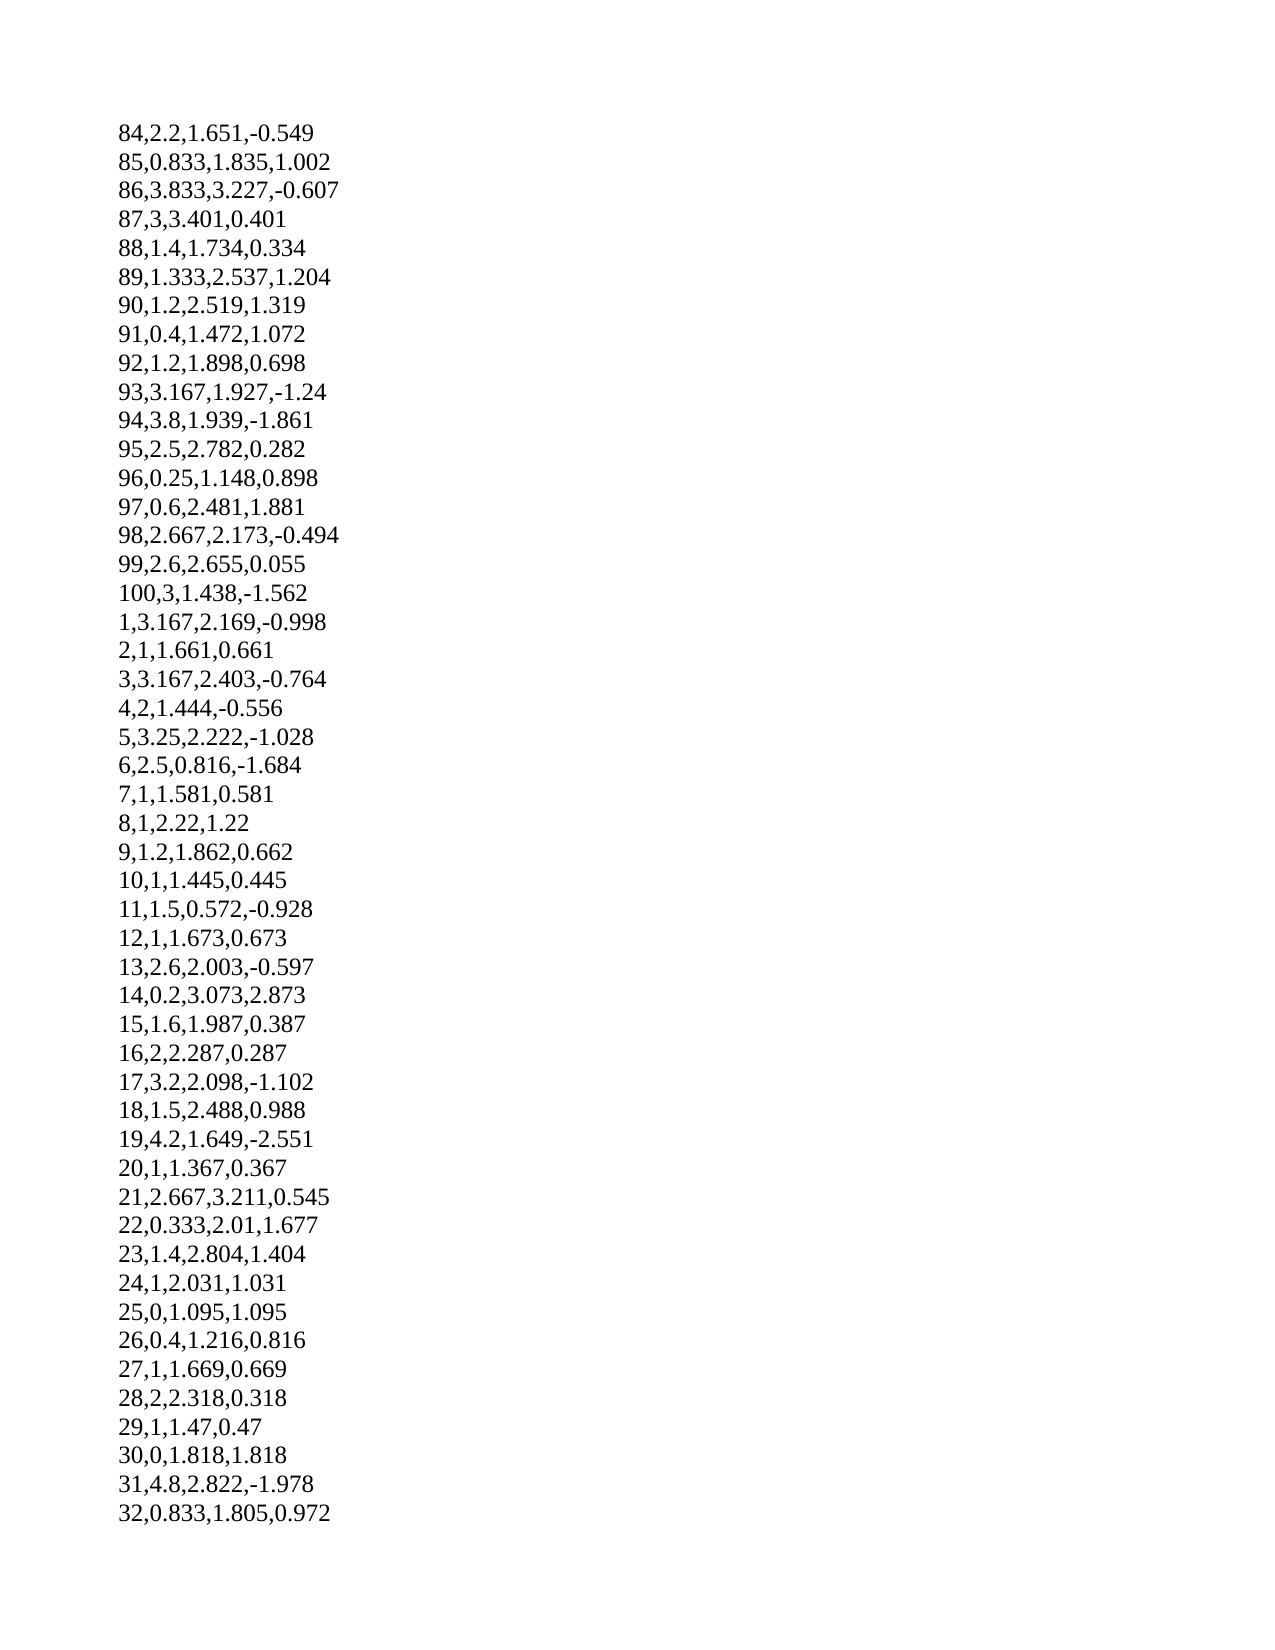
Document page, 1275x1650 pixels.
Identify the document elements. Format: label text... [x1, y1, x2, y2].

text 10,1,1.445,0.445 [118, 866, 1157, 894]
text 16,2,2.287,0.287 [118, 1038, 1157, 1067]
text 17,3.2,2.098,-1.102 [118, 1067, 1157, 1096]
text 29,1,1.47,0.47 [118, 1412, 1157, 1441]
text 100,3,1.438,-1.562 [118, 578, 1157, 607]
text 94,3.8,1.939,-1.861 [118, 406, 1157, 434]
text 85,0.833,1.835,1.002 [118, 147, 1157, 176]
text 7,1,1.581,0.581 [118, 779, 1157, 808]
text 95,2.5,2.782,0.282 [118, 434, 1157, 463]
text 5,3.25,2.222,-1.028 [118, 722, 1157, 751]
text 92,1.2,1.898,0.698 [118, 348, 1157, 377]
text 27,1,1.669,0.669 [118, 1354, 1157, 1383]
text 12,1,1.673,0.673 [118, 923, 1157, 952]
text 14,0.2,3.073,2.873 [118, 981, 1157, 1009]
text 88,1.4,1.734,0.334 [118, 233, 1157, 262]
text 22,0.333,2.01,1.677 [118, 1211, 1157, 1239]
text 91,0.4,1.472,1.072 [118, 319, 1157, 348]
text 3,3.167,2.403,-0.764 [118, 664, 1157, 693]
text 32,0.833,1.805,0.972 [118, 1498, 1157, 1527]
text 89,1.333,2.537,1.204 [118, 262, 1157, 291]
text 13,2.6,2.003,-0.597 [118, 952, 1157, 981]
text 20,1,1.367,0.367 [118, 1153, 1157, 1182]
text 8,1,2.22,1.22 [118, 808, 1157, 837]
text 23,1.4,2.804,1.404 [118, 1239, 1157, 1268]
text 86,3.833,3.227,-0.607 [118, 176, 1157, 204]
text 4,2,1.444,-0.556 [118, 693, 1157, 722]
text 9,1.2,1.862,0.662 [118, 837, 1157, 866]
text 25,0,1.095,1.095 [118, 1297, 1157, 1326]
text 93,3.167,1.927,-1.24 [118, 377, 1157, 406]
text 99,2.6,2.655,0.055 [118, 549, 1157, 578]
text 15,1.6,1.987,0.387 [118, 1009, 1157, 1038]
text 97,0.6,2.481,1.881 [118, 492, 1157, 521]
text 21,2.667,3.211,0.545 [118, 1182, 1157, 1211]
text 31,4.8,2.822,-1.978 [118, 1469, 1157, 1498]
text 30,0,1.818,1.818 [118, 1441, 1157, 1469]
text 11,1.5,0.572,-0.928 [118, 894, 1157, 923]
text 18,1.5,2.488,0.988 [118, 1096, 1157, 1124]
text 98,2.667,2.173,-0.494 [118, 521, 1157, 549]
text 90,1.2,2.519,1.319 [118, 291, 1157, 319]
text 26,0.4,1.216,0.816 [118, 1326, 1157, 1354]
text 96,0.25,1.148,0.898 [118, 463, 1157, 492]
text 87,3,3.401,0.401 [118, 204, 1157, 233]
text 6,2.5,0.816,-1.684 [118, 751, 1157, 779]
text 19,4.2,1.649,-2.551 [118, 1124, 1157, 1153]
text 2,1,1.661,0.661 [118, 636, 1157, 664]
text 24,1,2.031,1.031 [118, 1268, 1157, 1297]
text 28,2,2.318,0.318 [118, 1383, 1157, 1412]
text 1,3.167,2.169,-0.998 [118, 607, 1157, 636]
text 84,2.2,1.651,-0.549 [118, 118, 1157, 147]
